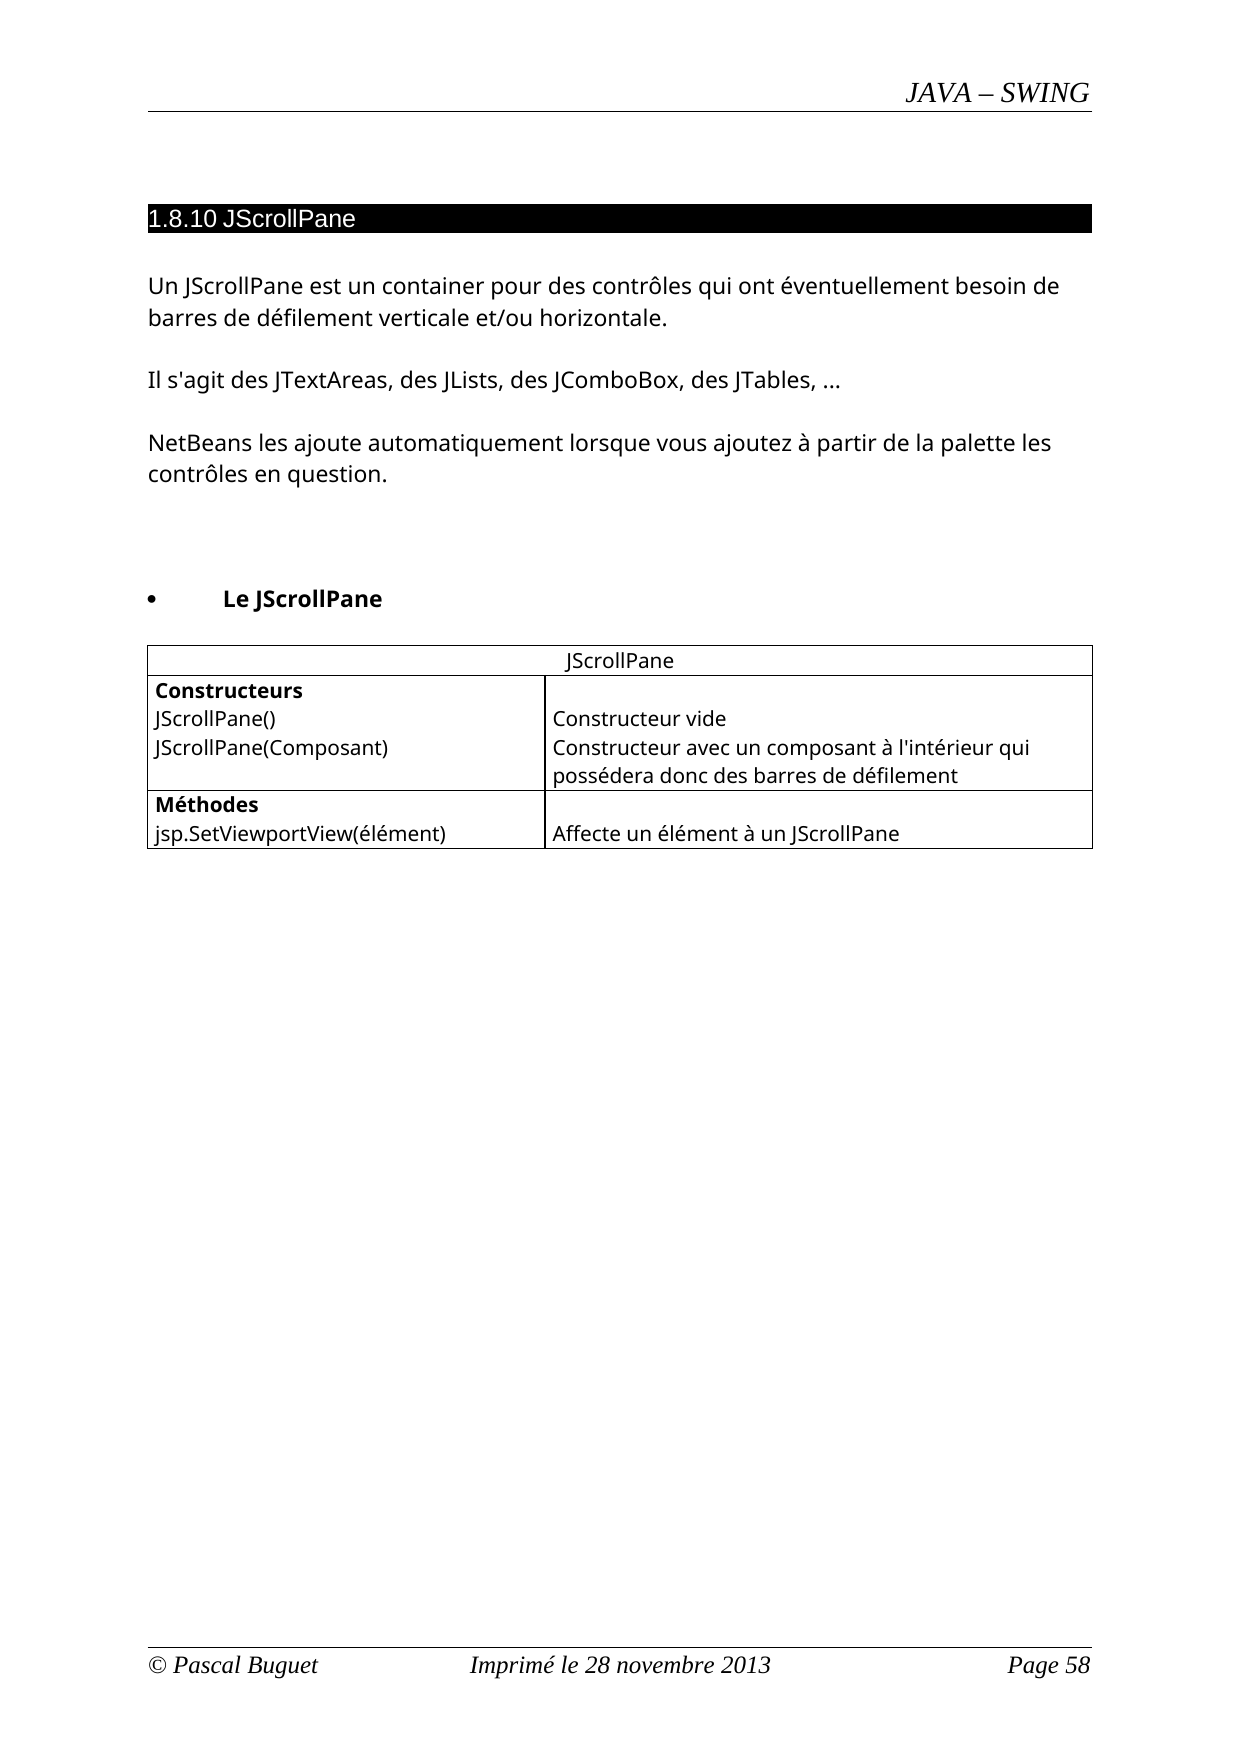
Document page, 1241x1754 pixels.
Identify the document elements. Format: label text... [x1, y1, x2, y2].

table_cell Affecte un élément à un JScrollPane [546, 791, 1092, 847]
subtitle JScrollPane [148, 204, 1092, 233]
table_header JScrollPane [148, 646, 1092, 675]
text NetBeans les ajoute automatiquement lorsque vous ajoutez à partir de la palette les contrôles en question. [148, 426, 1092, 489]
list Le JScrollPane [148, 583, 1092, 614]
table_cell Constructeur vide Constructeur avec un composant à l'intérieur qui possédera donc des barres de défilement [546, 676, 1092, 789]
text Un JScrollPane est un container pour des contrôles qui ont éventuellement besoin de barres de défilement verticale et/ou horizontale. [148, 270, 1092, 333]
text Il s'agit des JTextAreas, des JLists, des JComboBox, des JTables, ... [148, 364, 1092, 395]
table_cell Constructeurs JScrollPane() JScrollPane(Composant) [148, 676, 544, 789]
table_cell Méthodes jsp.SetViewportView(élément) [148, 791, 544, 847]
